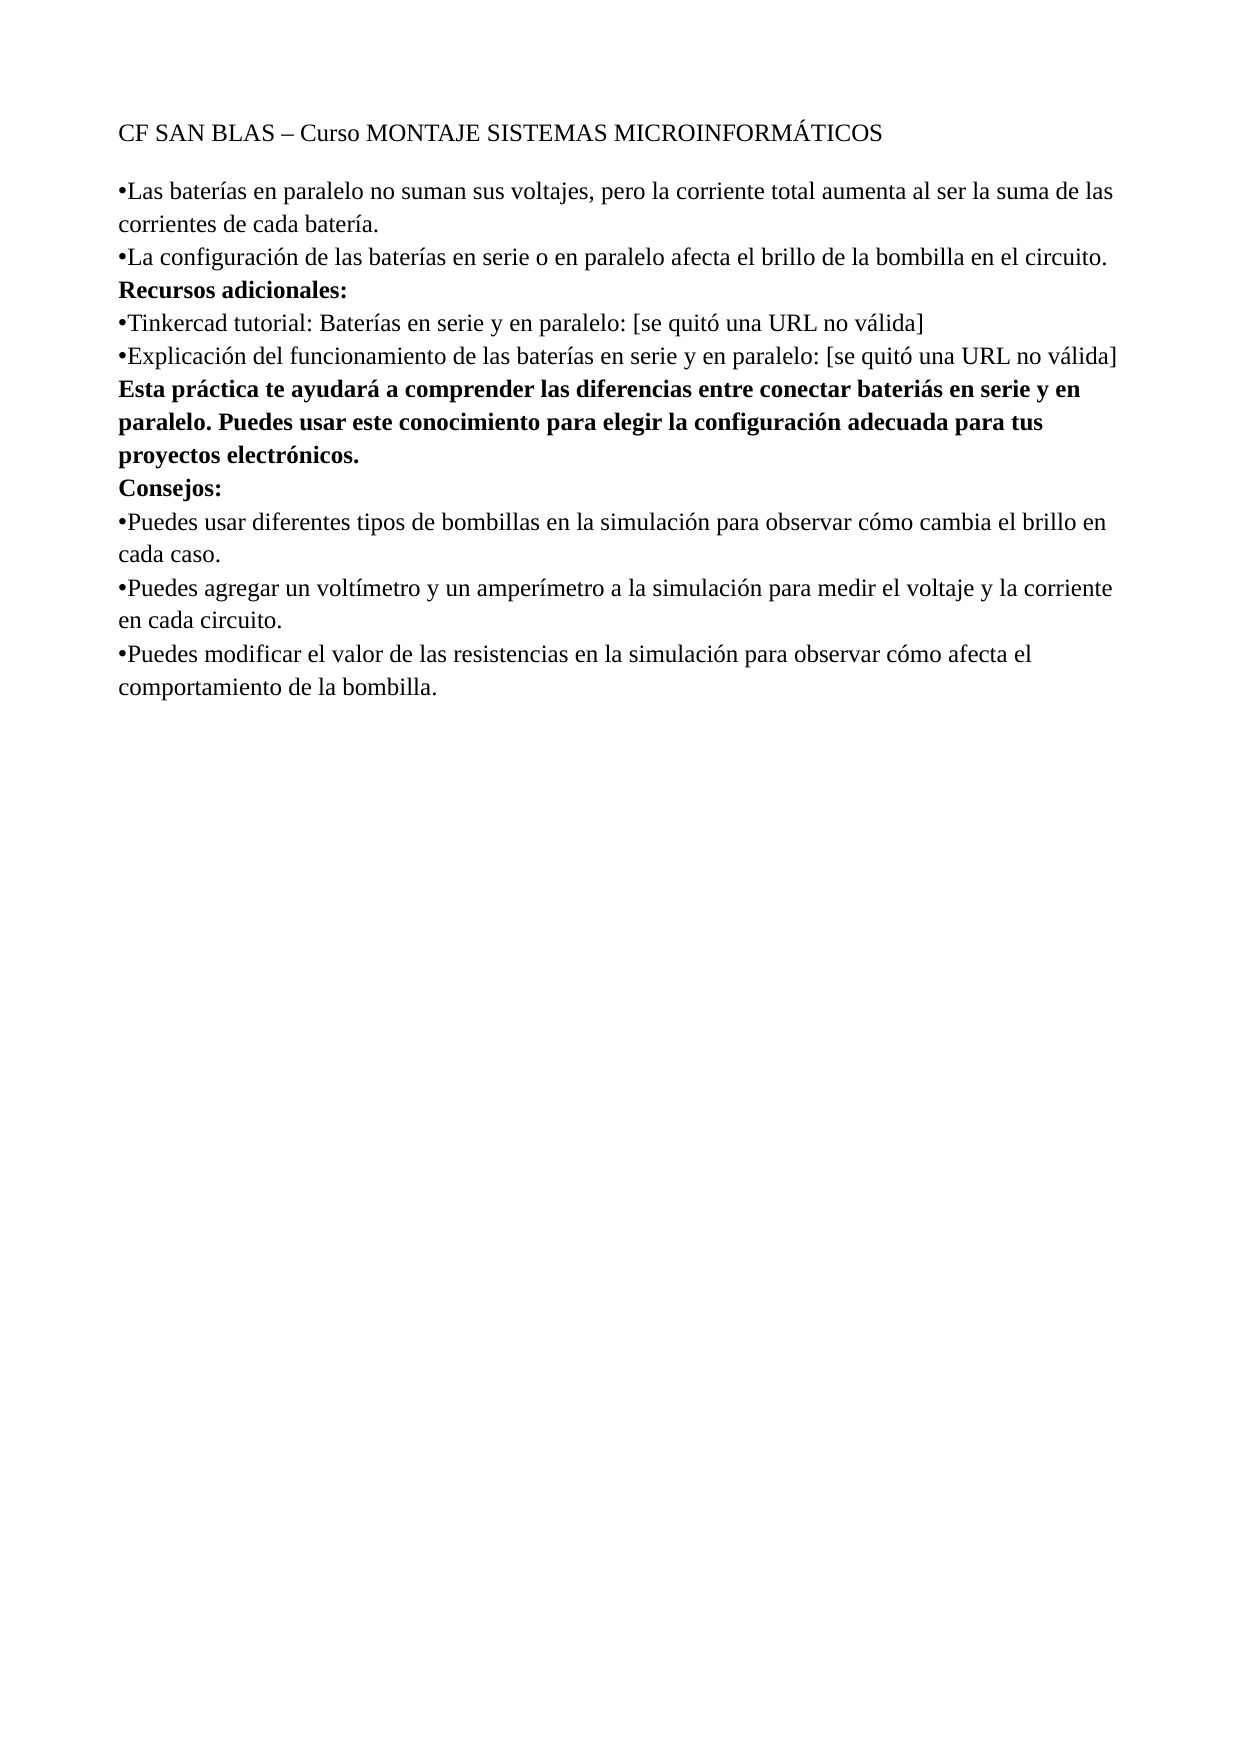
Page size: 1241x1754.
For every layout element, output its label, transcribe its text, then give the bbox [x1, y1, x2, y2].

list Explicación del funcionamiento de las baterías en serie y en paralelo: [se quitó una URL no válida] [118, 341, 1122, 370]
text Esta práctica te ayudará a comprender las diferencias entre conectar bateriás en serie y en paralelo. Puedes usar este conocimiento para elegir la configuración adecuada para tus proyectos electrónicos. [118, 374, 1122, 469]
list Puedes modificar el valor de las resistencias en la simulación para observar cómo afecta el comportamiento de la bombilla. [118, 639, 1122, 700]
list Tinkercad tutorial: Baterías en serie y en paralelo: [se quitó una URL no válida] [118, 308, 1122, 337]
list La configuración de las baterías en serie o en paralelo afecta el brillo de la bombilla en el circuito. [118, 242, 1122, 271]
text Consejos: [118, 473, 1122, 502]
list Puedes usar diferentes tipos de bombillas en la simulación para observar cómo cambia el brillo en cada caso. [118, 507, 1122, 568]
list Las baterías en paralelo no suman sus voltajes, pero la corriente total aumenta al ser la suma de las corrientes de cada batería. [118, 176, 1122, 238]
text Recursos adicionales: [118, 275, 1122, 304]
list Puedes agregar un voltímetro y un amperímetro a la simulación para medir el voltaje y la corriente en cada circuito. [118, 573, 1122, 634]
